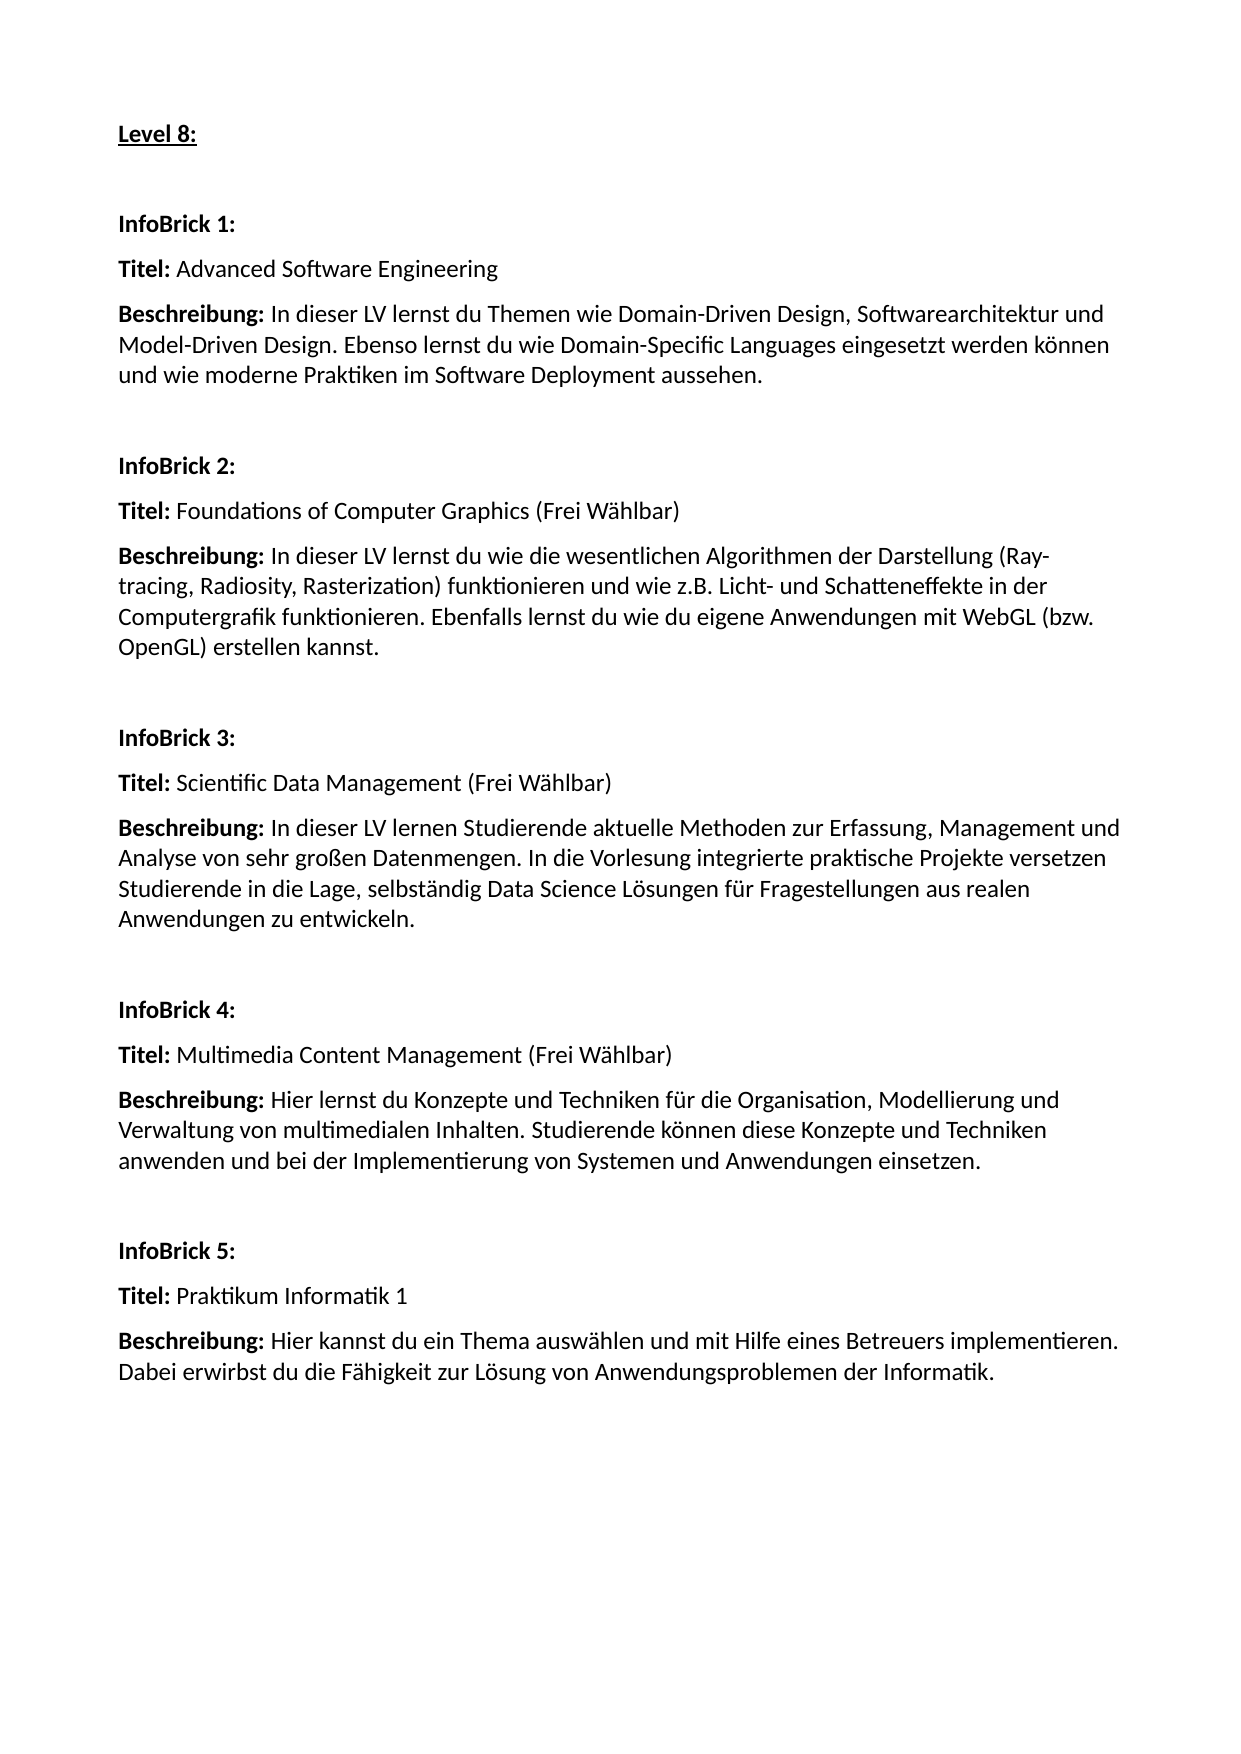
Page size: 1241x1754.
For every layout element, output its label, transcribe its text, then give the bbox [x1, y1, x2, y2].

text Beschreibung: Hier lernst du Konzepte und Techniken für die Organisation, Modellierung und Verwaltung von multimedialen Inhalten. Studierende können diese Konzepte und Techniken anwenden und bei der Implementierung von Systemen und Anwendungen einsetzen. [118, 1084, 1122, 1176]
text InfoBrick 1: [118, 208, 1122, 239]
text Titel: Foundations of Computer Graphics (Frei Wählbar) [118, 495, 1122, 525]
text Titel: Praktikum Informatik 1 [118, 1280, 1122, 1311]
text Level 8: [118, 118, 1122, 149]
text Beschreibung: In dieser LV lernst du wie die wesentlichen Algorithmen der Darstellung (Ray-tracing, Radiosity, Rasterization) funktionieren und wie z.B. Licht- und Schatteneffekte in der Computergrafik funktionieren. Ebenfalls lernst du wie du eigene Anwendungen mit WebGL (bzw. OpenGL) erstellen kannst. [118, 540, 1122, 662]
text InfoBrick 3: [118, 722, 1122, 752]
text InfoBrick 5: [118, 1235, 1122, 1266]
text Titel: Multimedia Content Management (Frei Wählbar) [118, 1039, 1122, 1069]
text InfoBrick 4: [118, 994, 1122, 1024]
text Beschreibung: Hier kannst du ein Thema auswählen und mit Hilfe eines Betreuers implementieren. Dabei erwirbst du die Fähigkeit zur Lösung von Anwendungsproblemen der Informatik. [118, 1325, 1122, 1386]
text Beschreibung: In dieser LV lernen Studierende aktuelle Methoden zur Erfassung, Management und Analyse von sehr großen Datenmengen. In die Vorlesung integrierte praktische Projekte versetzen Studierende in die Lage, selbständig Data Science Lösungen für Fragestellungen aus realen Anwendungen zu entwickeln. [118, 812, 1122, 934]
text Titel: Advanced Software Engineering [118, 253, 1122, 284]
text InfoBrick 2: [118, 450, 1122, 480]
text Titel: Scientific Data Management (Frei Wählbar) [118, 767, 1122, 797]
text Beschreibung: In dieser LV lernst du Themen wie Domain-Driven Design, Softwarearchitektur und Model-Driven Design. Ebenso lernst du wie Domain-Specific Languages eingesetzt werden können und wie moderne Praktiken im Software Deployment aussehen. [118, 298, 1122, 390]
